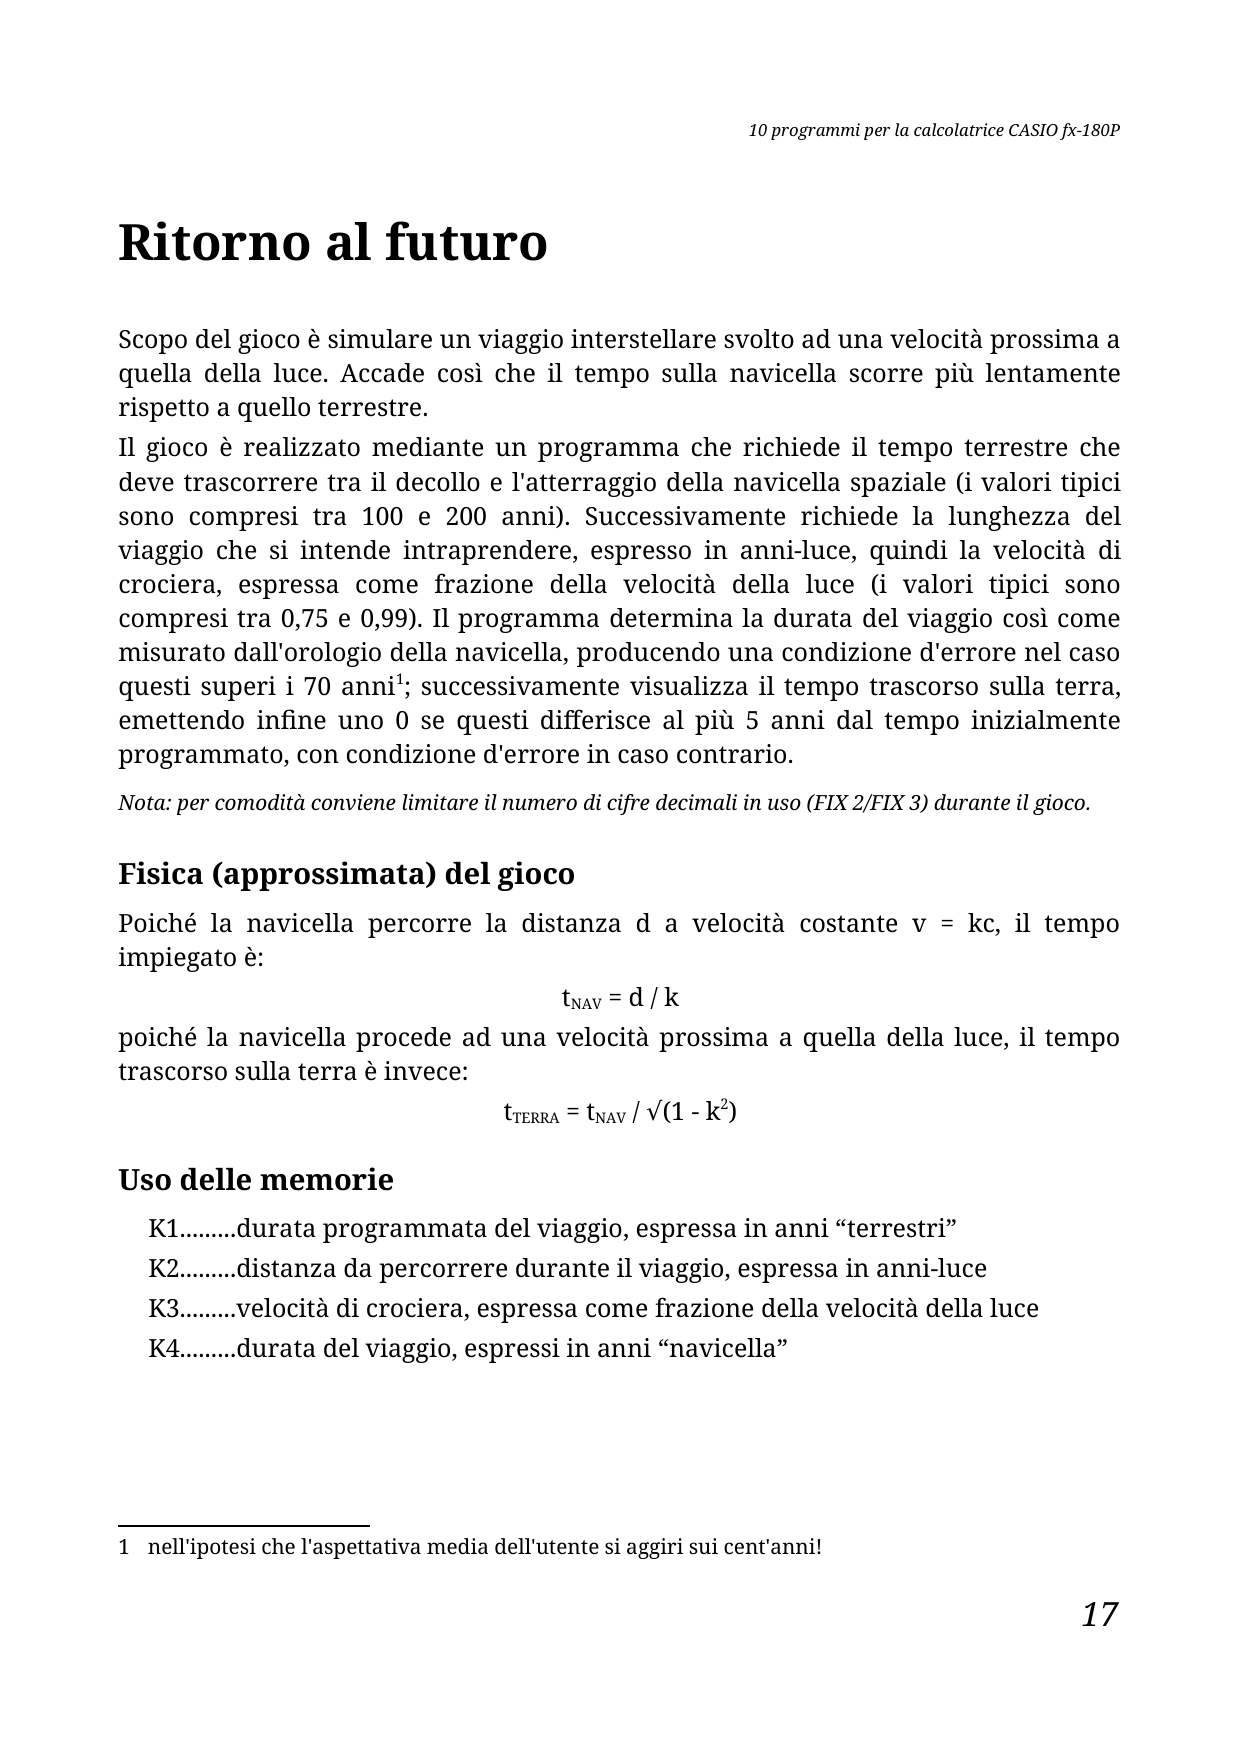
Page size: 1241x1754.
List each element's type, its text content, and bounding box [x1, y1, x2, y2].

text tNAV = d / k [118, 980, 1122, 1014]
text K3 velocità di crociera, espressa come frazione della velocità della luce [148, 1291, 1122, 1325]
text tTERRA = tNAV / √(1 - k2) [118, 1094, 1122, 1128]
text Nota: per comodità conviene limitare il numero di cifre decimali in uso (FIX 2/FIX 3) durante il gioco. [118, 788, 1122, 817]
text K2 distanza da percorrere durante il viaggio, espressa in anni-luce [148, 1251, 1122, 1285]
text nell'ipotesi che l'aspettativa media dell'utente si aggiri sui cent'anni! [118, 1532, 1122, 1561]
text K4 durata del viaggio, espressi in anni “navicella” [148, 1331, 1122, 1365]
text poiché la navicella procede ad una velocità prossima a quella della luce, il tempo trascorso sulla terra è invece: [118, 1020, 1122, 1088]
text Scopo del gioco è simulare un viaggio interstellare svolto ad una velocità prossima a quella della luce. Accade così che il tempo sulla navicella scorre più lentamente rispetto a quello terrestre. [118, 322, 1122, 424]
text Poiché la navicella percorre la distanza d a velocità costante v = kc, il tempo impiegato è: [118, 906, 1122, 974]
text K1 durata programmata del viaggio, espressa in anni “terrestri” [148, 1211, 1122, 1245]
subtitle Ritorno al futuro [118, 207, 1122, 275]
subtitle Fisica (approssimata) del gioco [118, 854, 1122, 893]
text Il gioco è realizzato mediante un programma che richiede il tempo terrestre che deve trascorrere tra il decollo e l'atterraggio della navicella spaziale (i valori tipici sono compresi tra 100 e 200 anni). Successivamente richiede la lunghezza del viaggio che si intende intraprendere, espresso in anni-luce, quindi la velocità di crociera, espressa come frazione della velocità della luce (i valori tipici sono compresi tra 0,75 e 0,99). Il programma determina la durata del viaggio così come misurato dall'orologio della navicella, producendo una condizione d'errore nel caso questi superi i 70 anni; successivamente visualizza il tempo trascorso sulla terra, emettendo infine uno 0 se questi differisce al più 5 anni dal tempo inizialmente programmato, con condizione d'errore in caso contrario. [118, 430, 1122, 771]
subtitle Uso delle memorie [118, 1159, 1122, 1199]
